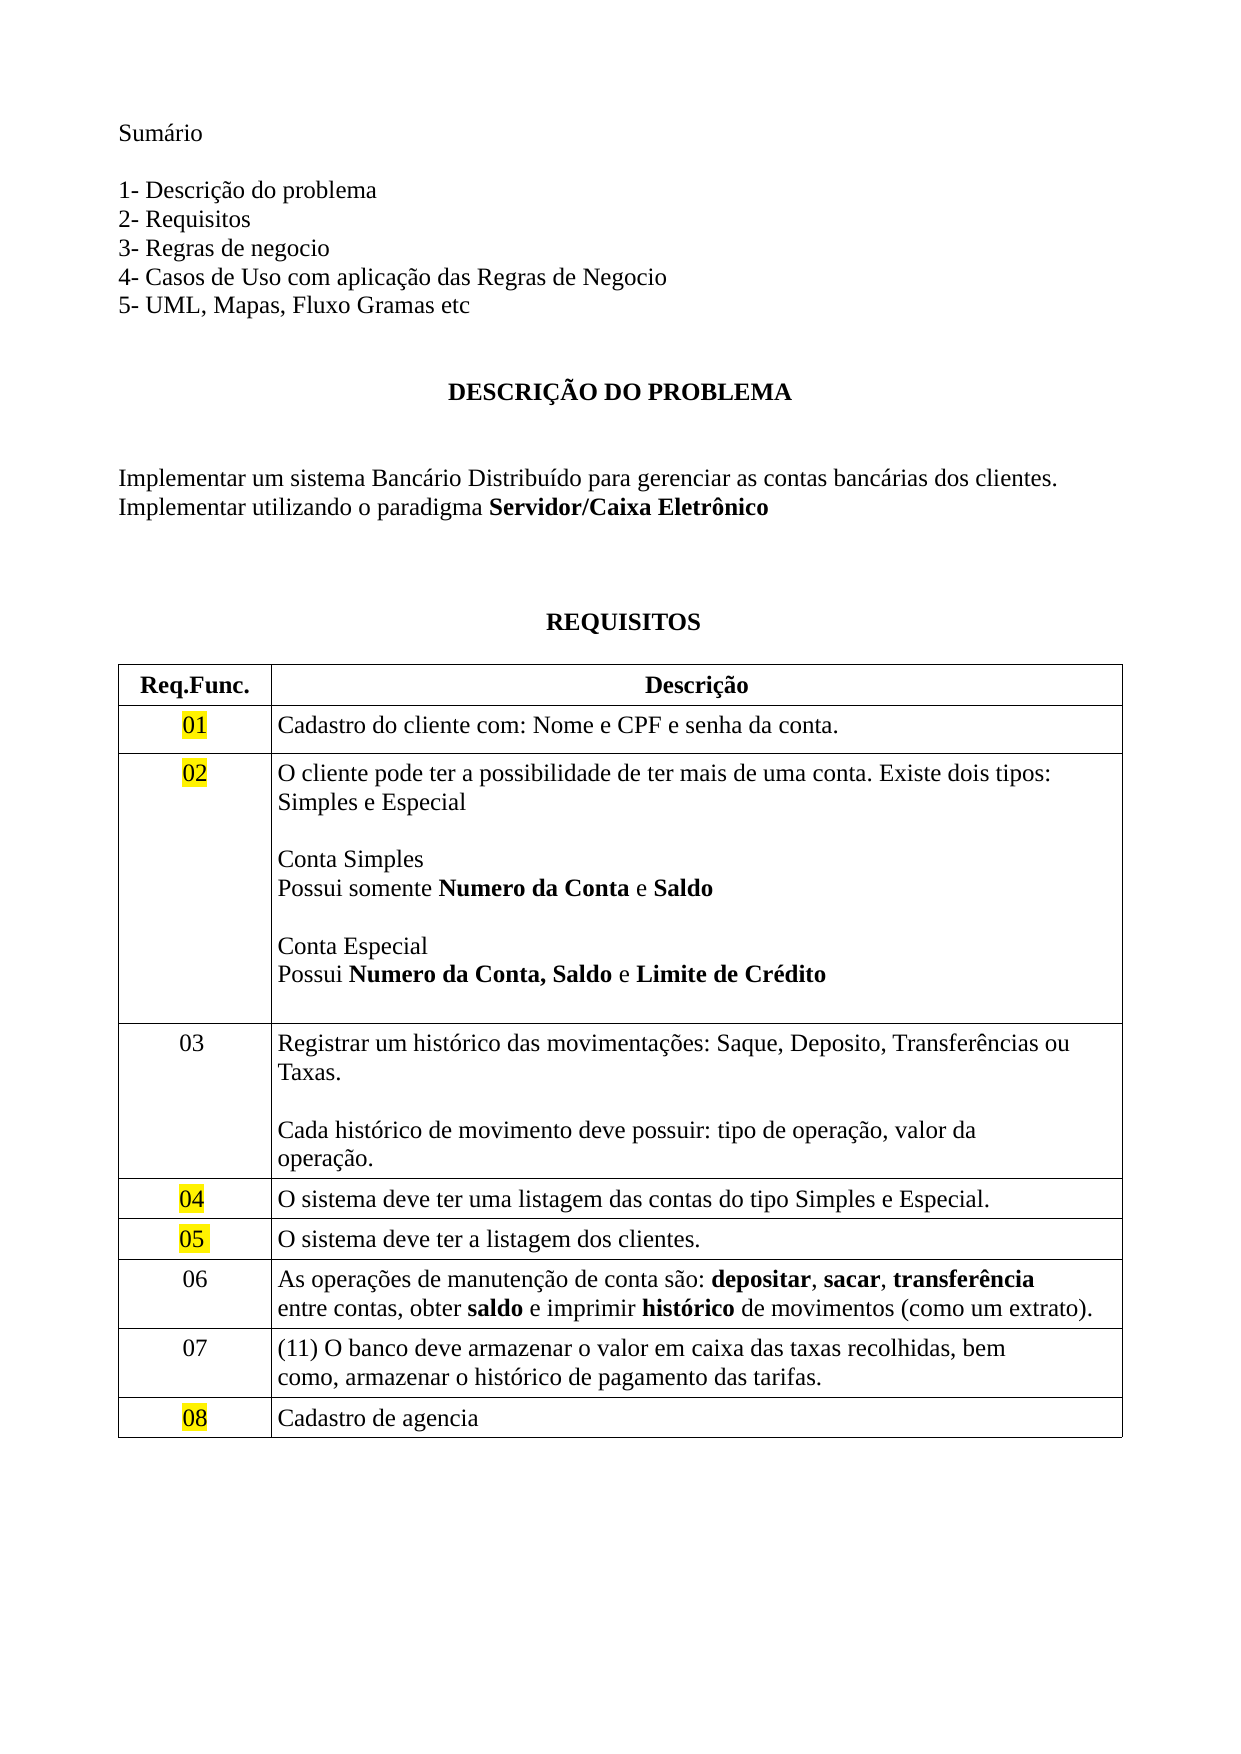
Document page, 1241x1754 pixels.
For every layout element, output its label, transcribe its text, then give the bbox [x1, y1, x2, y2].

table_cell 01 [119, 706, 271, 752]
text 4- Casos de Uso com aplicação das Regras de Negocio [118, 262, 1122, 291]
table_cell O sistema deve ter a listagem dos clientes. [272, 1219, 1122, 1259]
table_cell O sistema deve ter uma listagem das contas do tipo Simples e Especial. [272, 1179, 1122, 1218]
text REQUISITOS [118, 607, 1122, 636]
table_cell Cadastro de agencia [272, 1398, 1122, 1437]
table_cell (11) O banco deve armazenar o valor em caixa das taxas recolhidas, bem como, armazenar o histórico de pagamento das tarifas. [272, 1329, 1122, 1397]
table_cell 07 [119, 1329, 271, 1397]
text 3- Regras de negocio [118, 233, 1122, 262]
text Sumário [118, 118, 1122, 147]
table_cell Registrar um histórico das movimentações: Saque, Deposito, Transferências ou Taxas. Cada histórico de movimento deve possuir: tipo de operação, valor da operação. [272, 1024, 1122, 1178]
table_cell O cliente pode ter a possibilidade de ter mais de uma conta. Existe dois tipos: Simples e Especial Conta Simples Possui somente Numero da Conta e Saldo Conta Especial Possui Numero da Conta, Saldo e Limite de Crédito [272, 754, 1122, 1023]
table_cell 08 [119, 1398, 271, 1437]
table_cell As operações de manutenção de conta são: depositar, sacar, transferência entre contas, obter saldo e imprimir histórico de movimentos (como um extrato). [272, 1260, 1122, 1328]
text 5- UML, Mapas, Fluxo Gramas etc [118, 291, 1122, 319]
table_cell 06 [119, 1260, 271, 1328]
text DESCRIÇÃO DO PROBLEMA [118, 377, 1122, 406]
text 2- Requisitos [118, 204, 1122, 233]
text 1- Descrição do problema [118, 176, 1122, 204]
table_cell 04 [119, 1179, 271, 1218]
table_cell 05 [119, 1219, 271, 1259]
table_header Descrição [272, 665, 1122, 705]
table_cell 02 [119, 754, 271, 1023]
table_cell 03 [119, 1024, 271, 1178]
table_cell Cadastro do cliente com: Nome e CPF e senha da conta. [272, 706, 1122, 752]
table_header Req.Func. [119, 665, 271, 705]
text Implementar um sistema Bancário Distribuído para gerenciar as contas bancárias dos clientes. Implementar utilizando o paradigma Servidor/Caixa Eletrônico [118, 463, 1122, 521]
